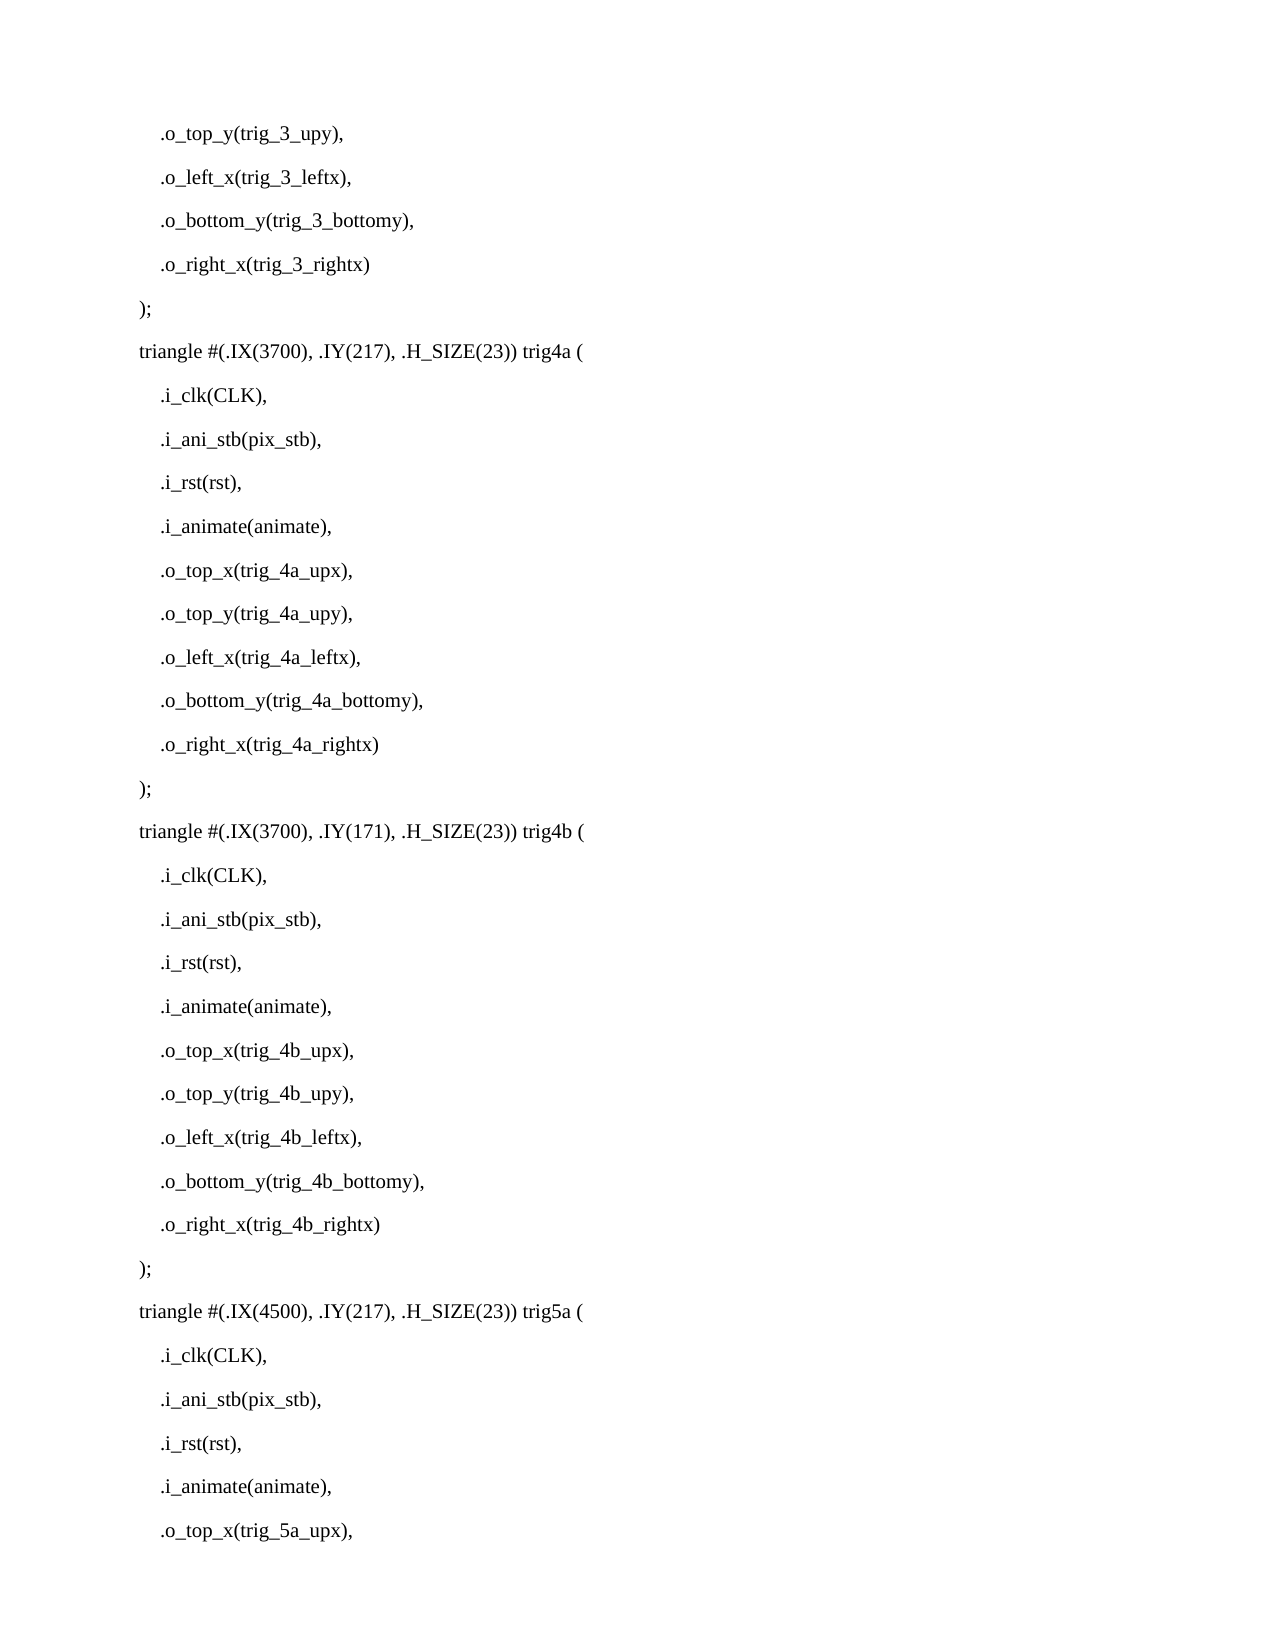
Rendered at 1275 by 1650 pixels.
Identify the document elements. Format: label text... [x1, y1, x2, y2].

text .o_right_x(trig_3_rightx) [118, 249, 1211, 276]
text .o_top_y(trig_3_upy), [118, 118, 1211, 145]
text .i_ani_stb(pix_stb), [118, 424, 1211, 451]
text .o_top_x(trig_4b_upx), [118, 1035, 1211, 1062]
text ); [118, 293, 1211, 320]
text .o_right_x(trig_4a_rightx) [118, 729, 1211, 756]
text .o_bottom_y(trig_4a_bottomy), [118, 686, 1211, 712]
text .o_right_x(trig_4b_rightx) [118, 1209, 1211, 1236]
text .i_ani_stb(pix_stb), [118, 1384, 1211, 1411]
text .o_left_x(trig_4a_leftx), [118, 642, 1211, 669]
text .i_animate(animate), [118, 991, 1211, 1018]
text .i_ani_stb(pix_stb), [118, 904, 1211, 931]
text .o_bottom_y(trig_3_bottomy), [118, 205, 1211, 232]
text .i_rst(rst), [118, 467, 1211, 494]
text .i_rst(rst), [118, 1427, 1211, 1454]
text triangle #(.IX(3700), .IY(171), .H_SIZE(23)) trig4b ( [118, 816, 1211, 843]
text .i_clk(CLK), [118, 1340, 1211, 1367]
text .o_left_x(trig_4b_leftx), [118, 1122, 1211, 1149]
text .i_animate(animate), [118, 1471, 1211, 1498]
text .o_top_x(trig_4a_upx), [118, 554, 1211, 582]
text .o_top_y(trig_4b_upy), [118, 1078, 1211, 1105]
text .i_clk(CLK), [118, 860, 1211, 887]
text .i_animate(animate), [118, 511, 1211, 538]
text ); [118, 773, 1211, 800]
text triangle #(.IX(4500), .IY(217), .H_SIZE(23)) trig5a ( [118, 1297, 1211, 1323]
text .o_top_y(trig_4a_upy), [118, 598, 1211, 625]
text ); [118, 1253, 1211, 1280]
text .i_rst(rst), [118, 947, 1211, 974]
text .i_clk(CLK), [118, 380, 1211, 407]
text .o_bottom_y(trig_4b_bottomy), [118, 1166, 1211, 1193]
text triangle #(.IX(3700), .IY(217), .H_SIZE(23)) trig4a ( [118, 336, 1211, 363]
text .o_left_x(trig_3_leftx), [118, 162, 1211, 189]
text .o_top_x(trig_5a_upx), [118, 1515, 1211, 1542]
